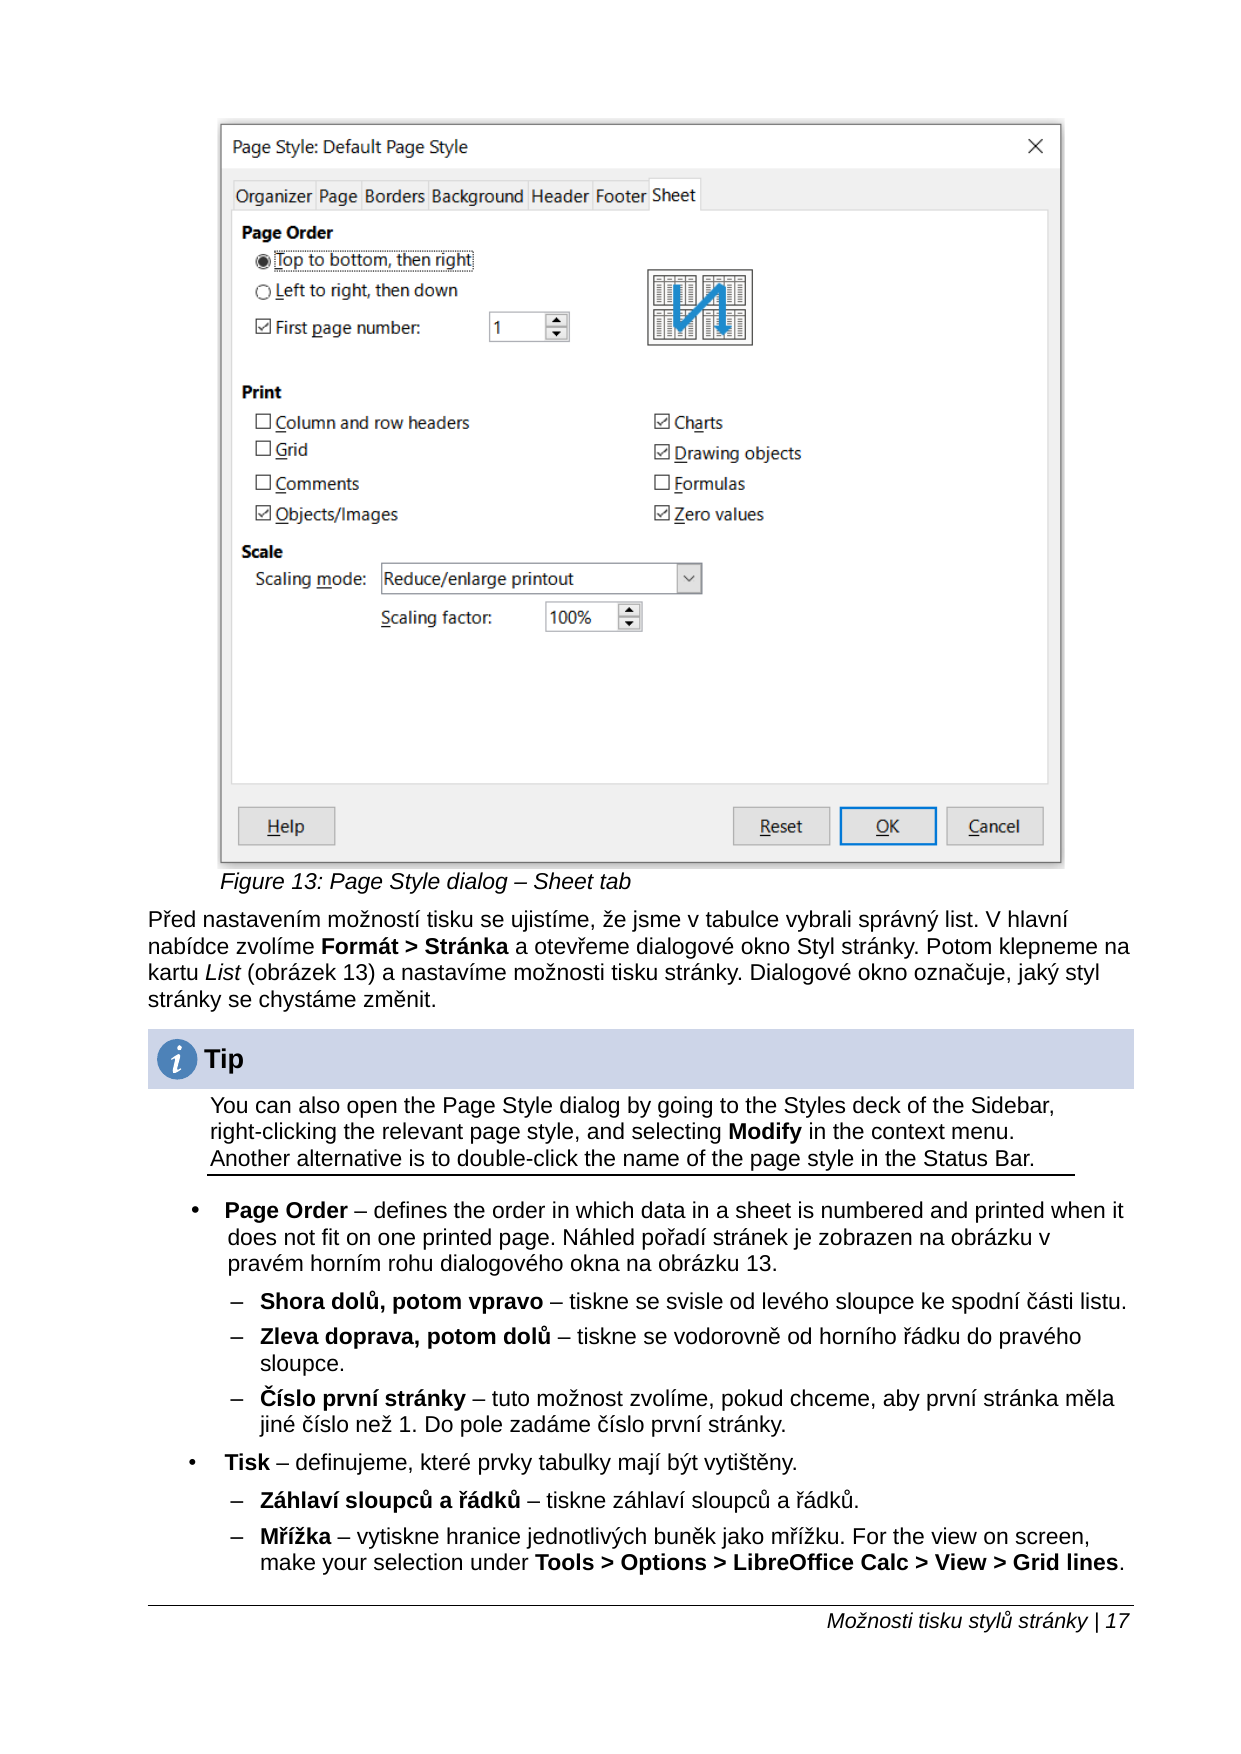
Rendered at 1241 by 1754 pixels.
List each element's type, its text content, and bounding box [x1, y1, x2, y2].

picture [217, 118, 1065, 869]
list Záhlaví sloupců a řádků – tiskne záhlaví sloupců a řádků. [230, 1487, 1134, 1514]
list Zleva doprava, potom dolů – tiskne se vodorovně od horního řádku do pravého sloupce. [230, 1323, 1134, 1376]
subtitle Tip [148, 1029, 1134, 1089]
text Před nastavením možností tisku se ujistíme, že jsme v tabulce vybrali správný list. V hlavní nabídce zvolíme Formát > Stránka a otevřeme dialogové okno Styl stránky. Potom klepneme na kartu List (obrázek 13) a nastavíme možnosti tisku stránky. Dialogové okno označuje, jaký styl stránky se chystáme změnit. [148, 906, 1134, 1012]
text You can also open the Page Style dialog by going to the Styles deck of the Sidebar, right-clicking the relevant page style, and selecting Modify in the context menu. Another alternative is to double-click the name of the page style in the Status Bar. [207, 1089, 1075, 1174]
text Figure 13: Page Style dialog – Sheet tab [220, 869, 1062, 894]
list Page Order – defines the order in which data in a sheet is numbered and printed when it does not fit on one printed page. Náhled pořadí stránek je zobrazen na obrázku v pravém horním rohu dialogového okna na obrázku 13. [185, 1194, 1134, 1279]
list Tisk – definujeme, které prvky tabulky mají být vytištěny. [185, 1446, 1134, 1478]
list Mřížka – vytiskne hranice jednotlivých buněk jako mřížku. For the view on screen, make your selection under Tools > Options > LibreOffice Calc > View > Grid lines. [230, 1523, 1134, 1575]
list Číslo první stránky – tuto možnost zvolíme, pokud chceme, aby první stránka měla jiné číslo než 1. Do pole zadáme číslo první stránky. [230, 1385, 1134, 1437]
list Shora dolů, potom vpravo – tiskne se svisle od levého sloupce ke spodní části listu. [230, 1288, 1134, 1314]
